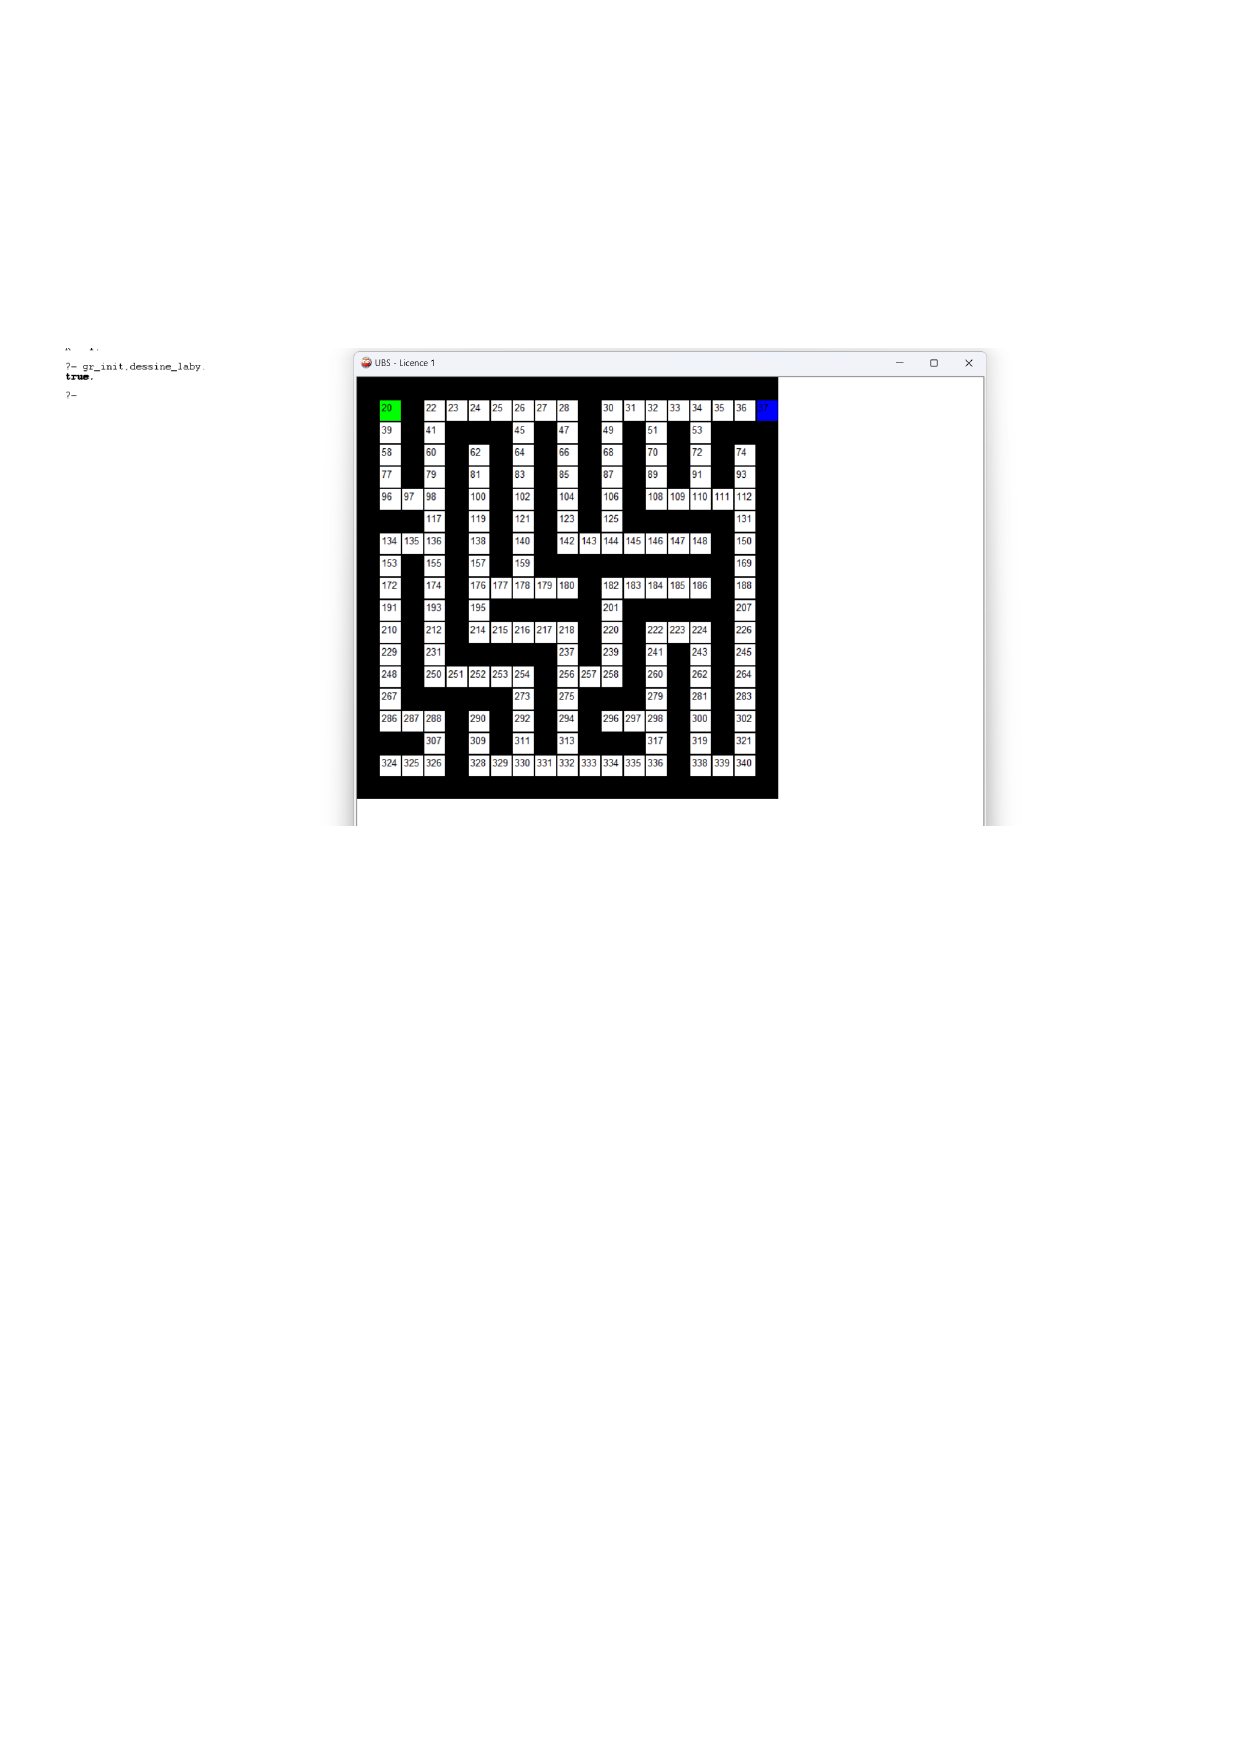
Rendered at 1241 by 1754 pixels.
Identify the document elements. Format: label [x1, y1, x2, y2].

picture [59, 348, 1182, 826]
